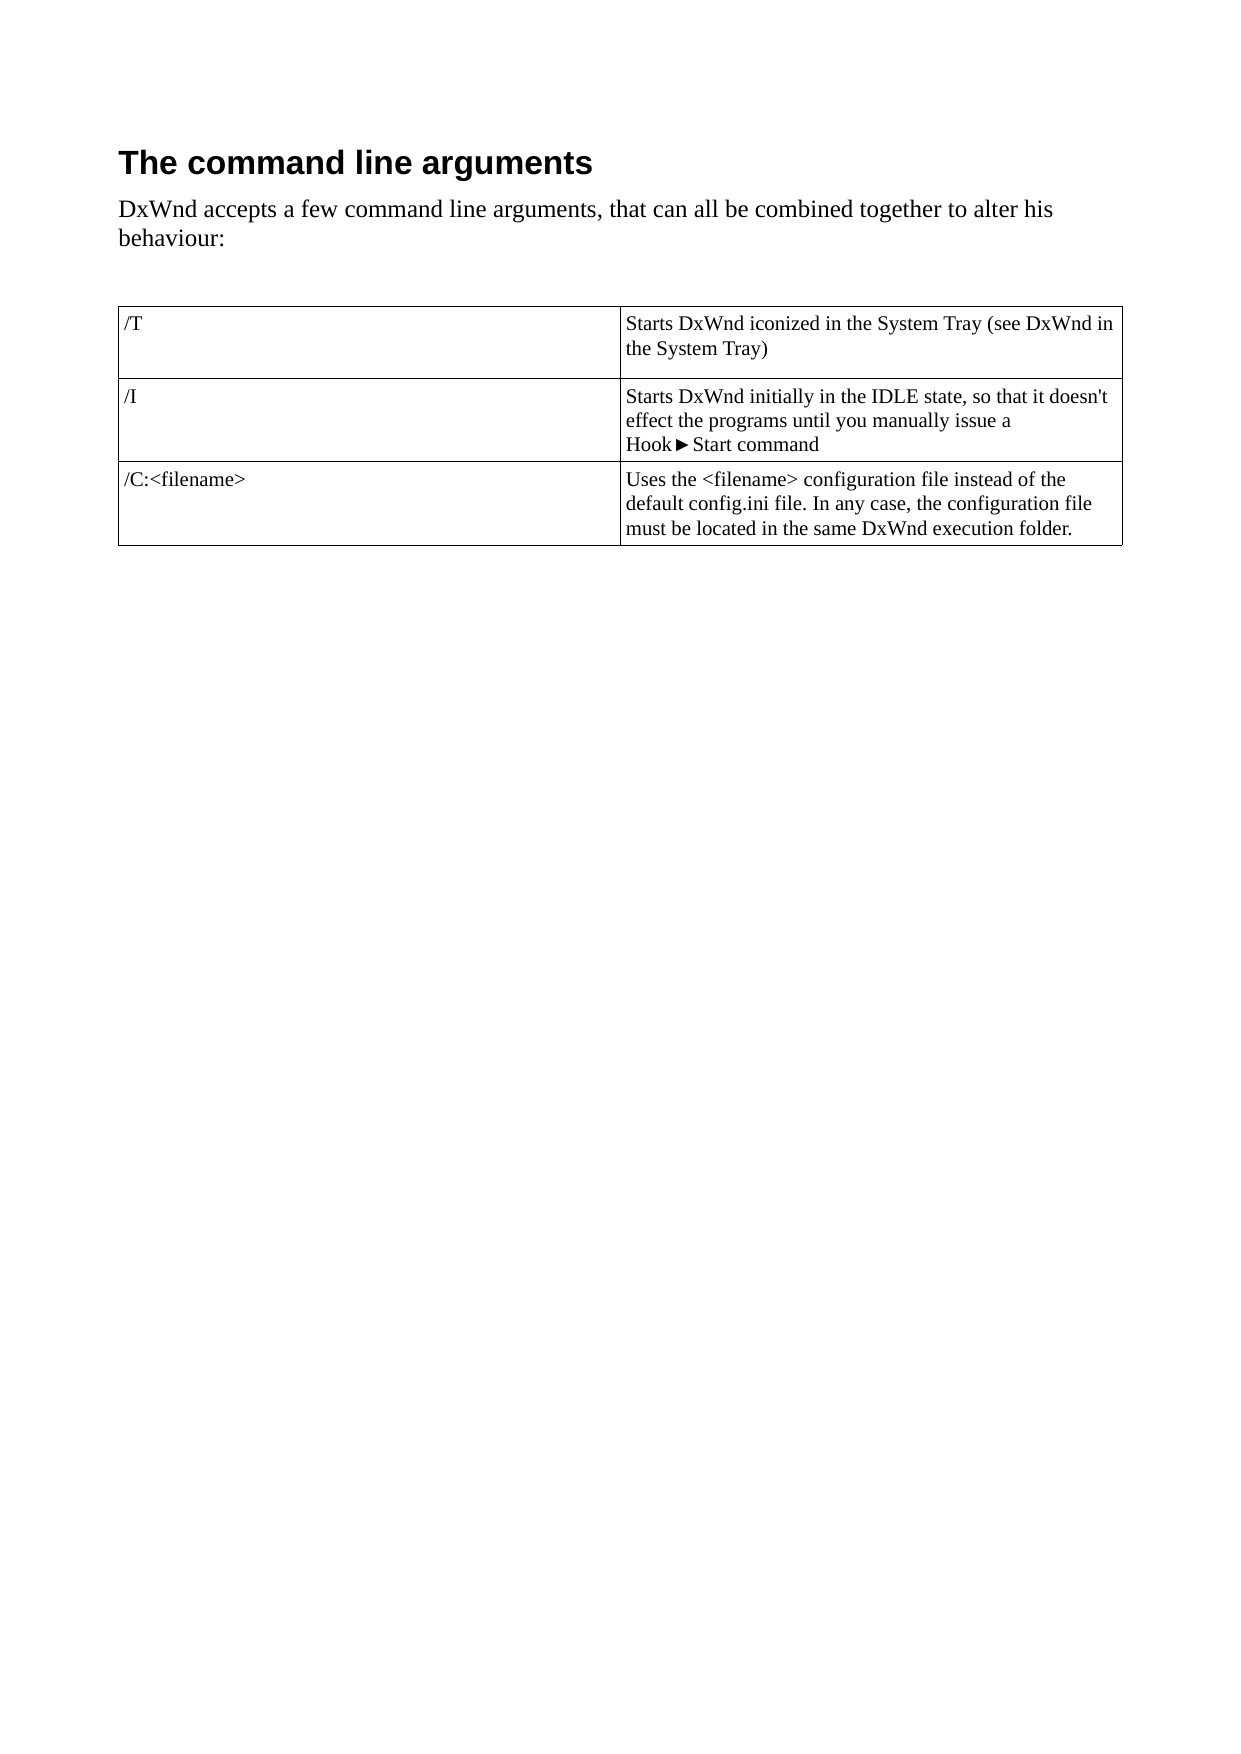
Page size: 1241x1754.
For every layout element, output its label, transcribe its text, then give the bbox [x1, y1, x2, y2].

table_header /T [119, 307, 620, 378]
table_cell Uses the <filename> configuration file instead of the default config.ini file. In any case, the configuration file must be located in the same DxWnd execution folder. [621, 462, 1122, 545]
text DxWnd accepts a few command line arguments, that can all be combined together to alter his behaviour: [118, 194, 1122, 252]
table_header Starts DxWnd iconized in the System Tray (see DxWnd in the System Tray) [621, 307, 1122, 378]
subtitle The command line arguments [118, 143, 1122, 182]
table_cell /C:<filename> [119, 462, 620, 545]
table_cell Starts DxWnd initially in the IDLE state, so that it doesn't effect the programs until you manually issue a Hook►Start command [621, 379, 1122, 461]
table_cell /I [119, 379, 620, 461]
